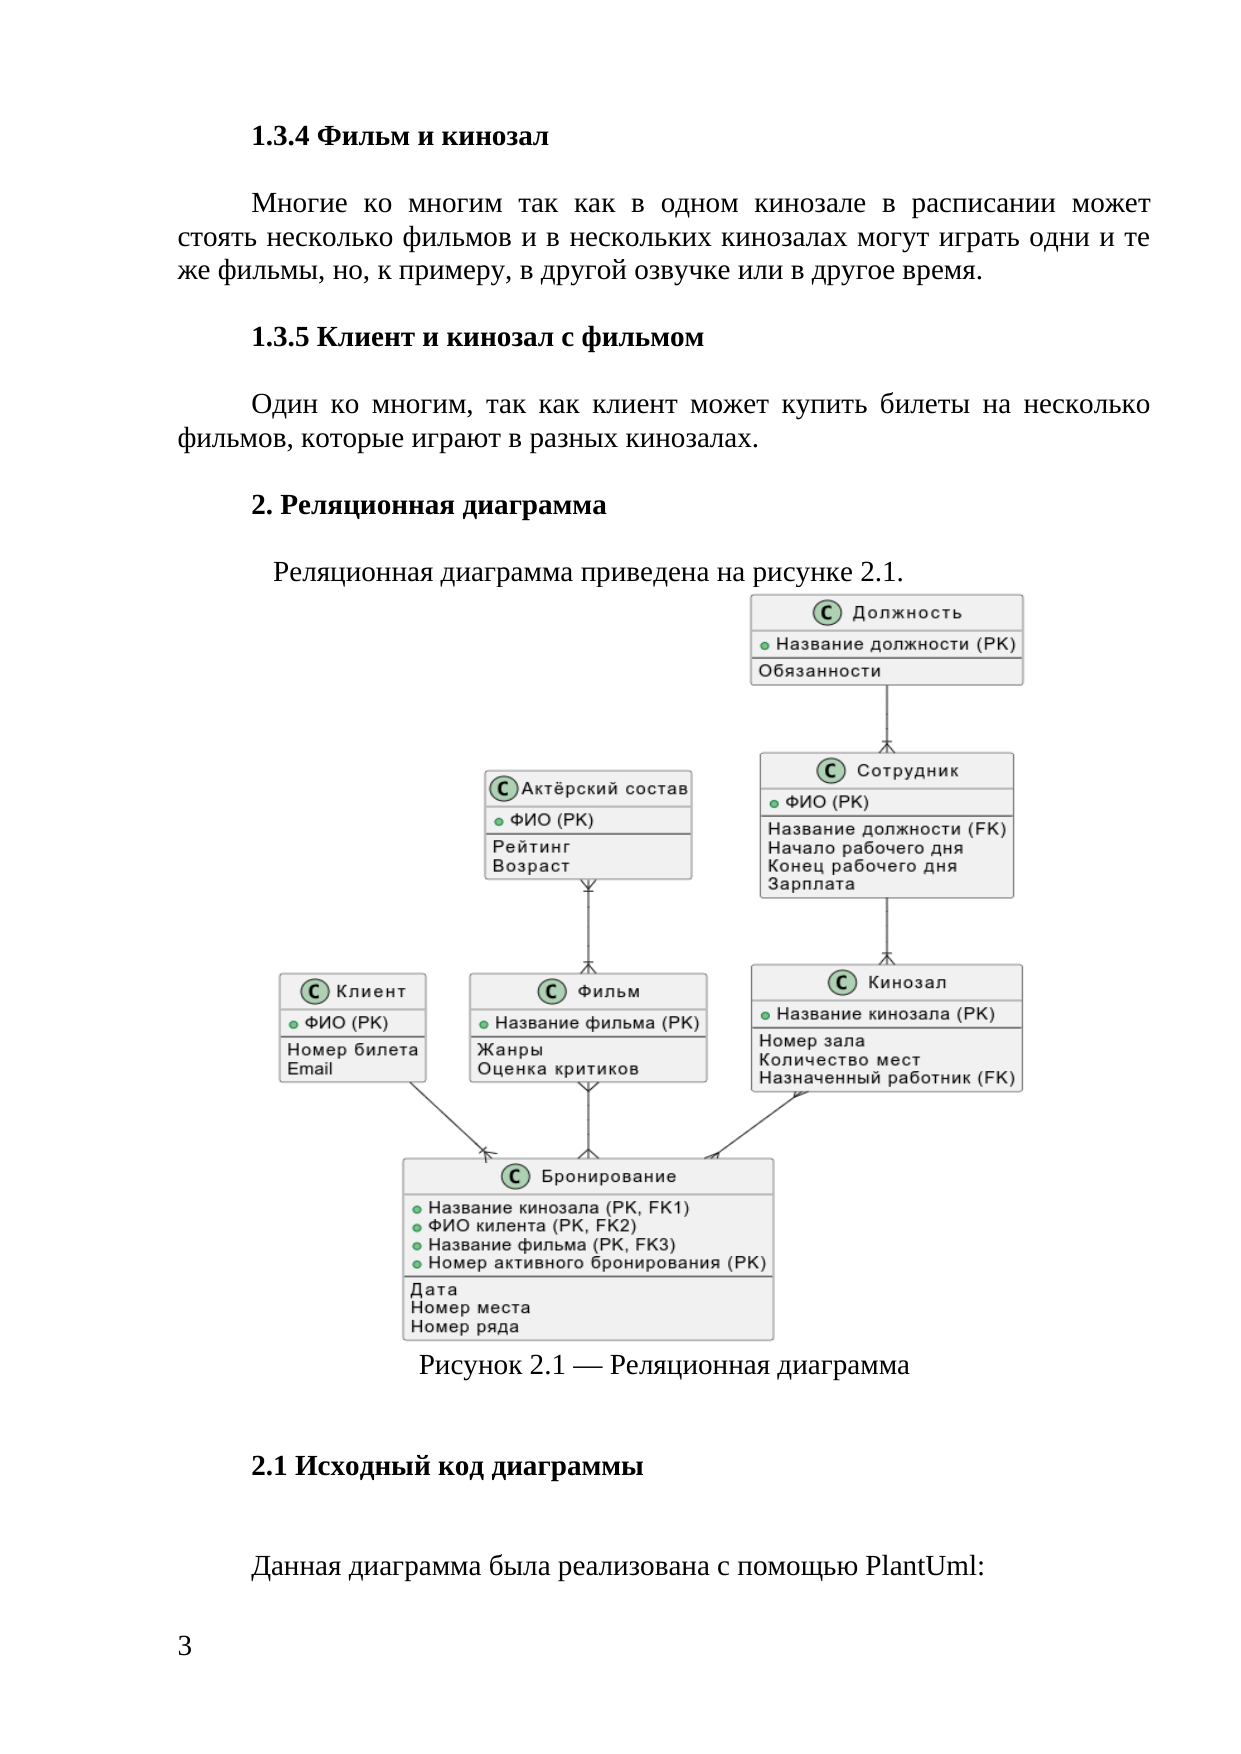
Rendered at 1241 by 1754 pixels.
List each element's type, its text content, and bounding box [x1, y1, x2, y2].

subtitle 1.3.5 Клиент и кинозал с фильмом [251, 319, 1152, 353]
text Многие ко многим так как в одном кинозале в расписании может стоять несколько фильмов и в нескольких кинозалах могут играть одни и те же фильмы, но, к примеру, в другой озвучке или в другое время. [177, 185, 1152, 286]
text Реляционная диаграмма приведена на рисунке 2.1. [177, 554, 1152, 588]
text Данная диаграмма была реализована с помощью PlantUml: [251, 1548, 1152, 1582]
picture [272, 587, 1032, 1348]
subtitle 1.3.4 Фильм и кинозал [251, 118, 1152, 152]
subtitle 2. Реляционная диаграмма [251, 487, 1152, 521]
subtitle 2.1 Исходный код диаграммы [251, 1448, 1152, 1481]
text Рисунок 2.1 — Реляционная диаграмма [177, 1347, 1152, 1381]
text Один ко многим, так как клиент может купить билеты на несколько фильмов, которые играют в разных кинозалах. [177, 386, 1152, 453]
